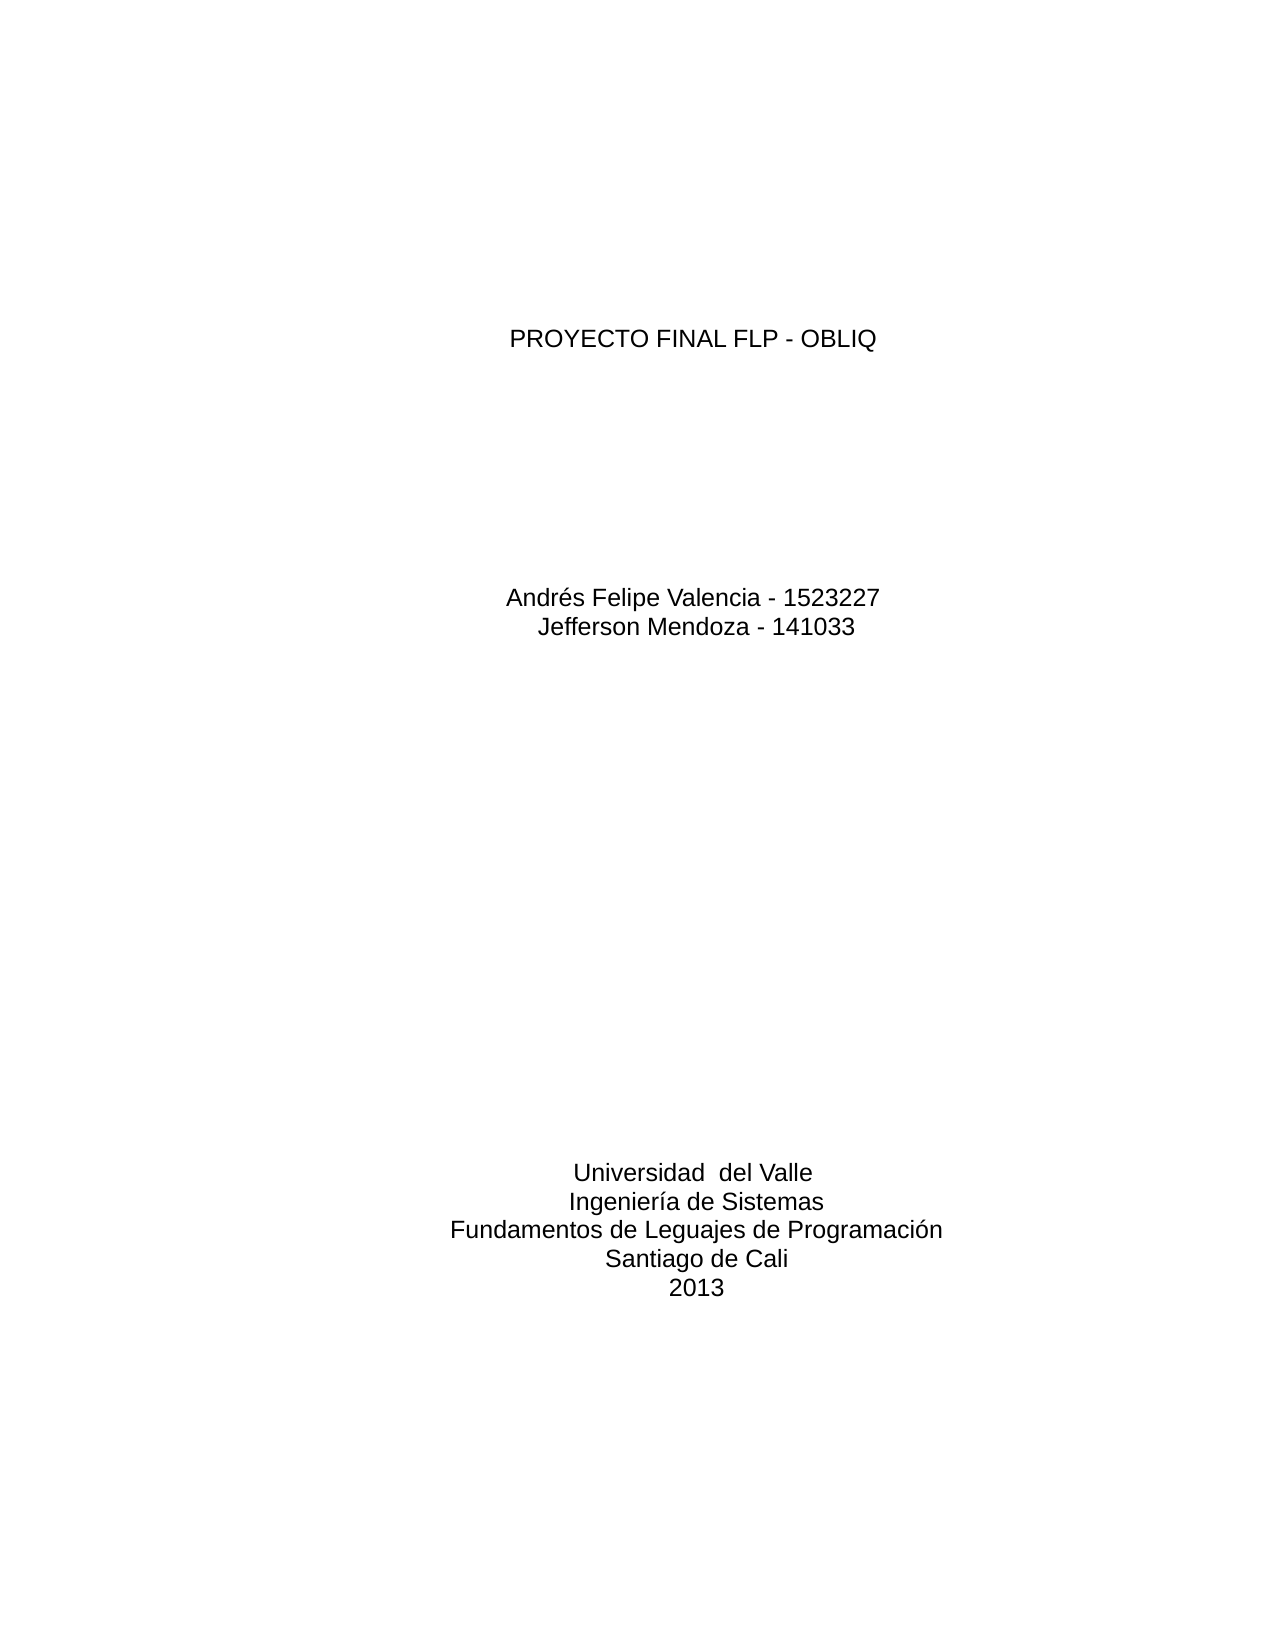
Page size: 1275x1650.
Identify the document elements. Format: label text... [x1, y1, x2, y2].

text Ingeniería de Sistemas [236, 1187, 1157, 1215]
text 2013 [236, 1273, 1157, 1302]
text Andrés Felipe Valencia - 1523227 Jefferson Mendoza - 141033 [236, 583, 1157, 640]
text Fundamentos de Leguajes de Programación [236, 1215, 1157, 1244]
text PROYECTO FINAL FLP - OBLIQ [236, 324, 1157, 353]
text Universidad del Valle [236, 1158, 1157, 1187]
text Santiago de Cali [236, 1244, 1157, 1273]
